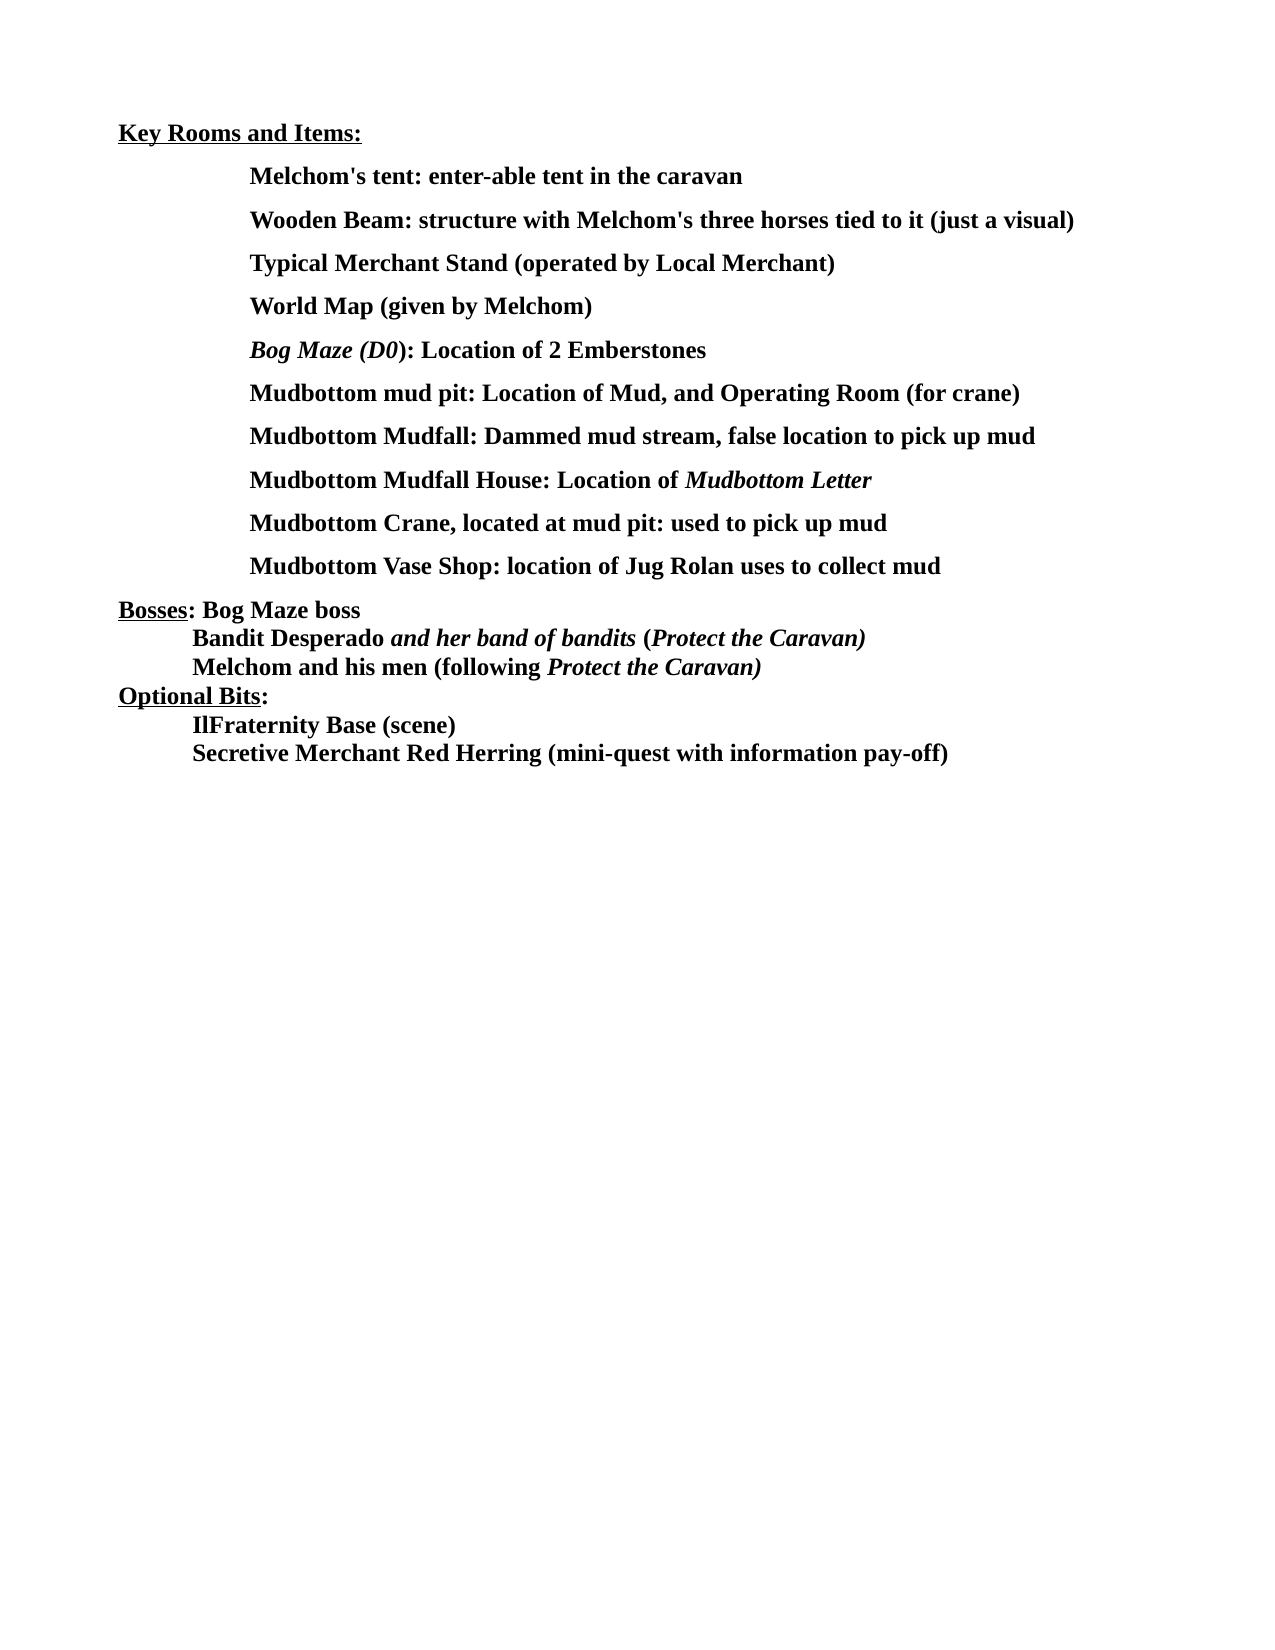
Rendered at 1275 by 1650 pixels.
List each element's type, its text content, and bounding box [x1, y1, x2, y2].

text Mudbottom Mudfall: Dammed mud stream, false location to pick up mud [249, 421, 1157, 450]
text Mudbottom Mudfall House: Location of Mudbottom Letter [249, 465, 1157, 493]
text Typical Merchant Stand (operated by Local Merchant) [249, 248, 1157, 277]
text IlFraternity Base (scene) [118, 710, 1157, 738]
text Mudbottom mud pit: Location of Mud, and Operating Room (for crane) [249, 378, 1157, 407]
text Melchom's tent: enter-able tent in the caravan [249, 161, 1157, 190]
text Mudbottom Crane, located at mud pit: used to pick up mud [249, 508, 1157, 537]
text Key Rooms and Items: [118, 118, 1157, 147]
text World Map (given by Melchom) [249, 291, 1157, 320]
text Optional Bits: [118, 681, 1157, 710]
text Bandit Desperado and her band of bandits (Protect the Caravan) [118, 623, 1157, 652]
text Wooden Beam: structure with Melchom's three horses tied to it (just a visual) [249, 205, 1157, 233]
text Melchom and his men (following Protect the Caravan) [118, 652, 1157, 681]
text Mudbottom Vase Shop: location of Jug Rolan uses to collect mud [249, 551, 1157, 580]
text Bosses: Bog Maze boss [118, 595, 1157, 623]
text Bog Maze (D0): Location of 2 Emberstones [249, 335, 1157, 363]
text Secretive Merchant Red Herring (mini-quest with information pay-off) [118, 738, 1157, 767]
